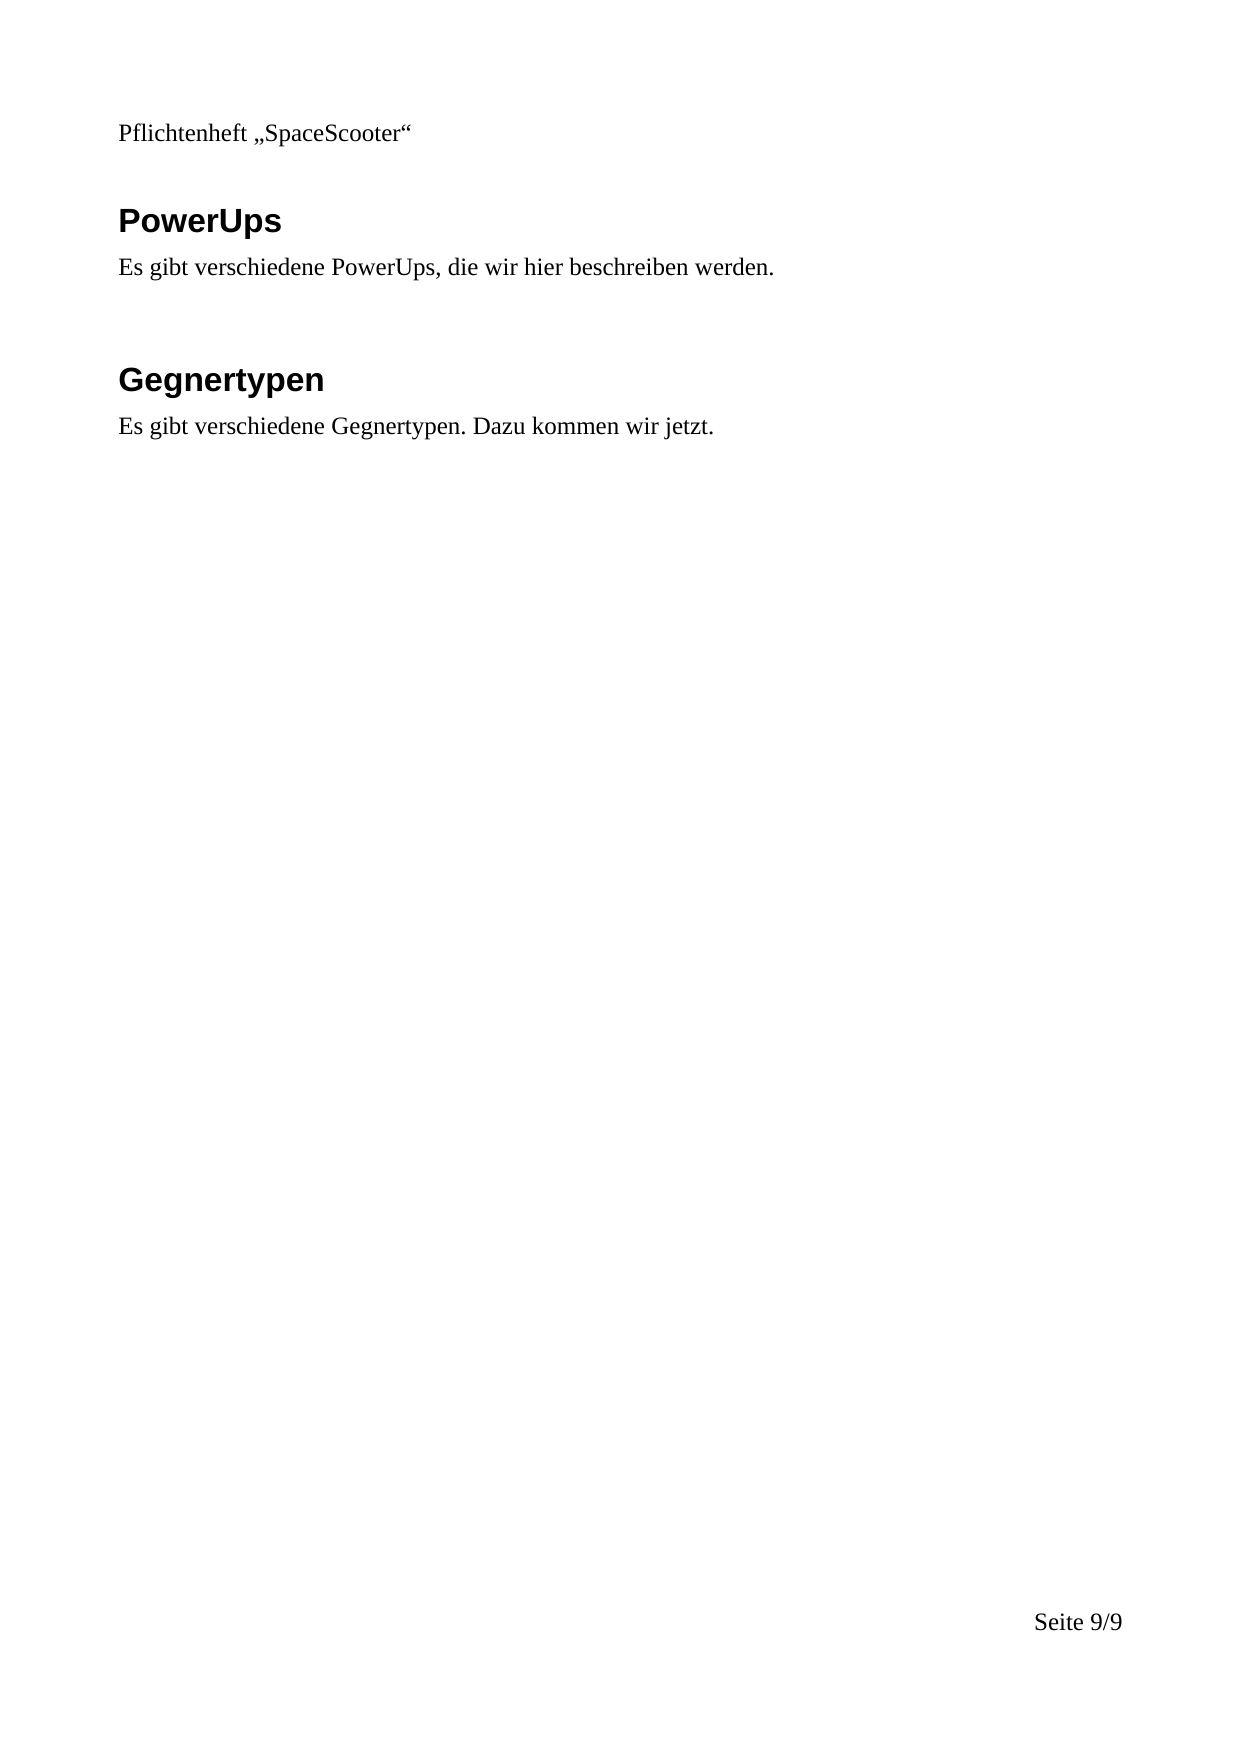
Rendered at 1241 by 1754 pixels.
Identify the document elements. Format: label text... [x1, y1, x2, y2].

text Es gibt verschiedene PowerUps, die wir hier beschreiben werden. [118, 252, 1122, 281]
subtitle Gegnertypen [118, 360, 1122, 399]
subtitle PowerUps [118, 201, 1122, 240]
text Es gibt verschiedene Gegnertypen. Dazu kommen wir jetzt. [118, 411, 1122, 440]
